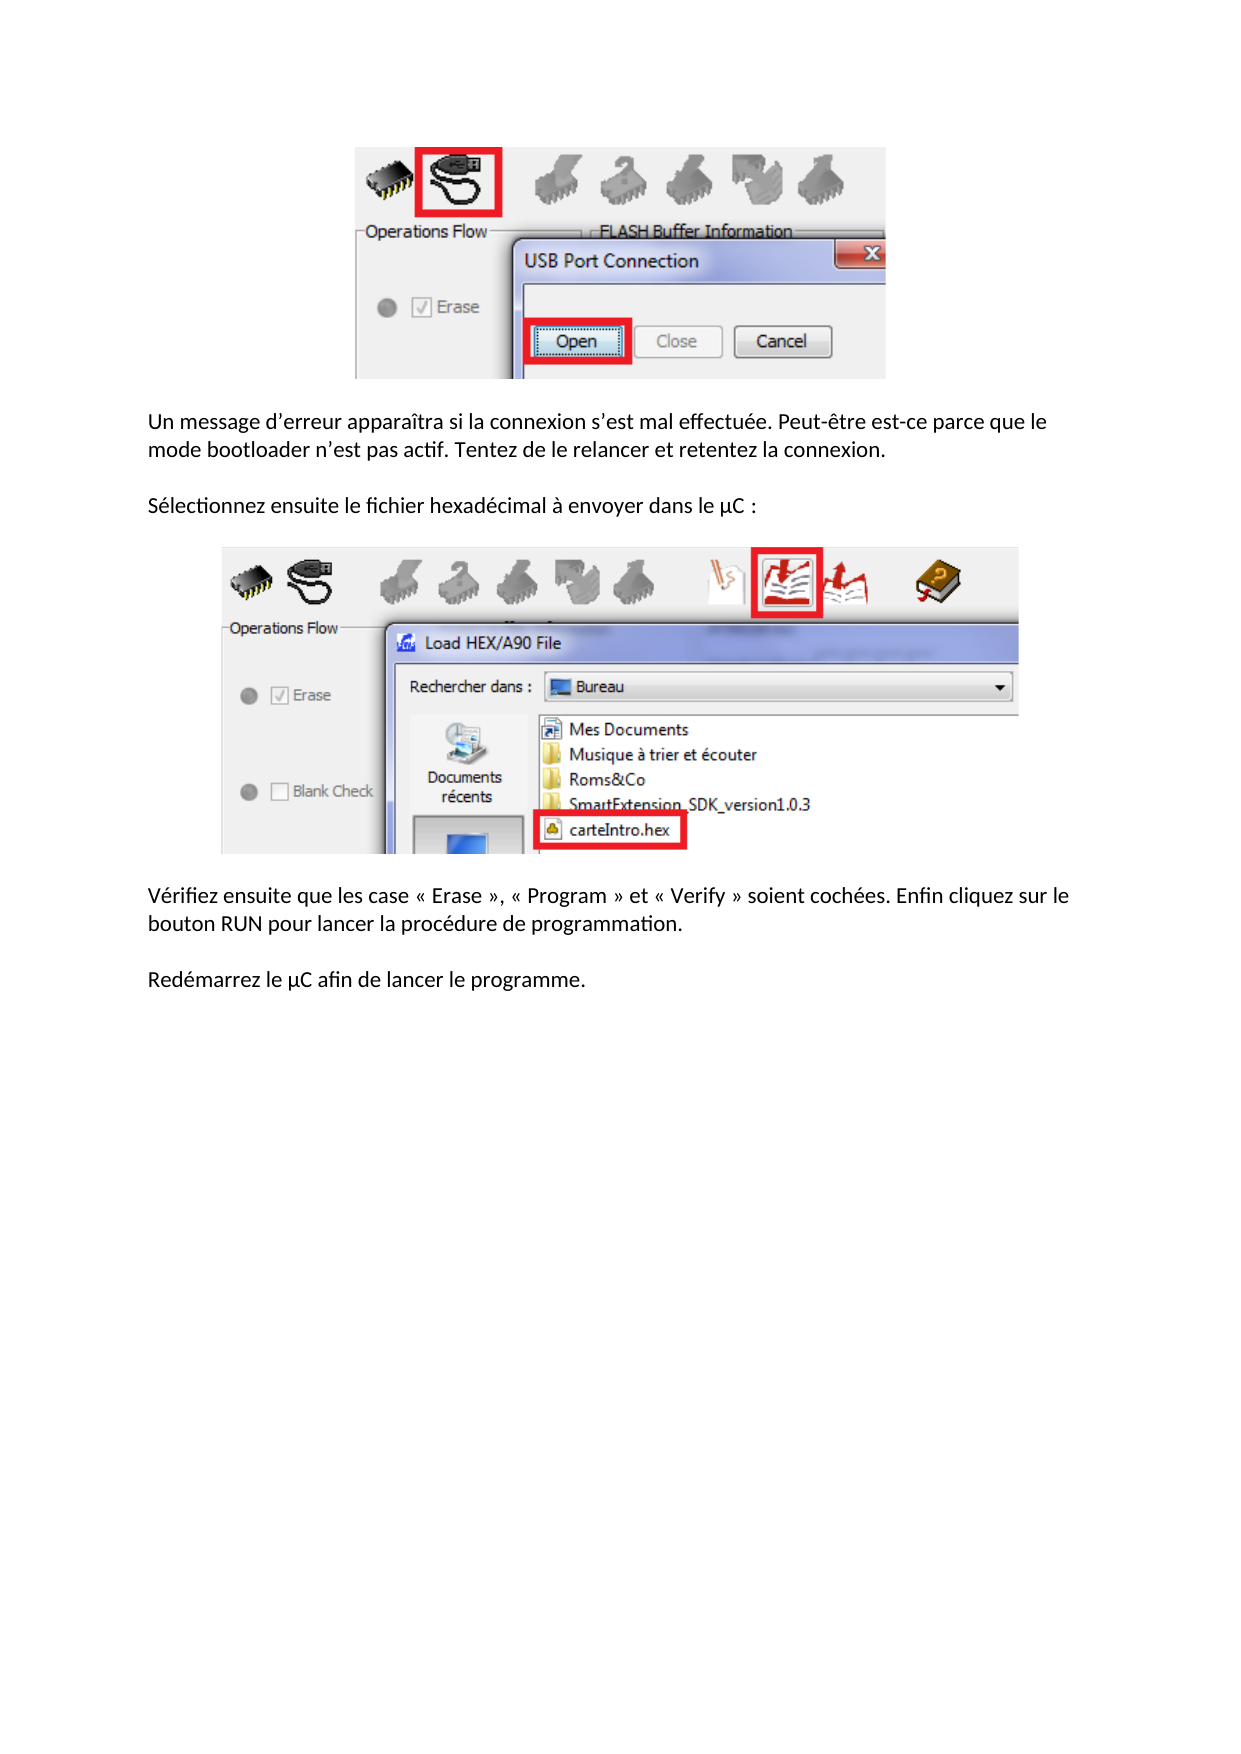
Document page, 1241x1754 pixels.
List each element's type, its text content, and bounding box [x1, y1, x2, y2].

text Sélectionnez ensuite le fichier hexadécimal à envoyer dans le µC : [148, 491, 1093, 519]
text Un message d’erreur apparaîtra si la connexion s’est mal effectuée. Peut-être est-ce parce que le mode bootloader n’est pas actif. Tentez de le relancer et retentez la connexion. [148, 407, 1093, 463]
text Vérifiez ensuite que les case « Erase », « Program » et « Verify » soient cochées. Enfin cliquez sur le bouton RUN pour lancer la procédure de programmation. [148, 881, 1093, 937]
text Redémarrez le µC afin de lancer le programme. [148, 965, 1093, 993]
picture [221, 547, 1019, 854]
picture [354, 147, 886, 379]
